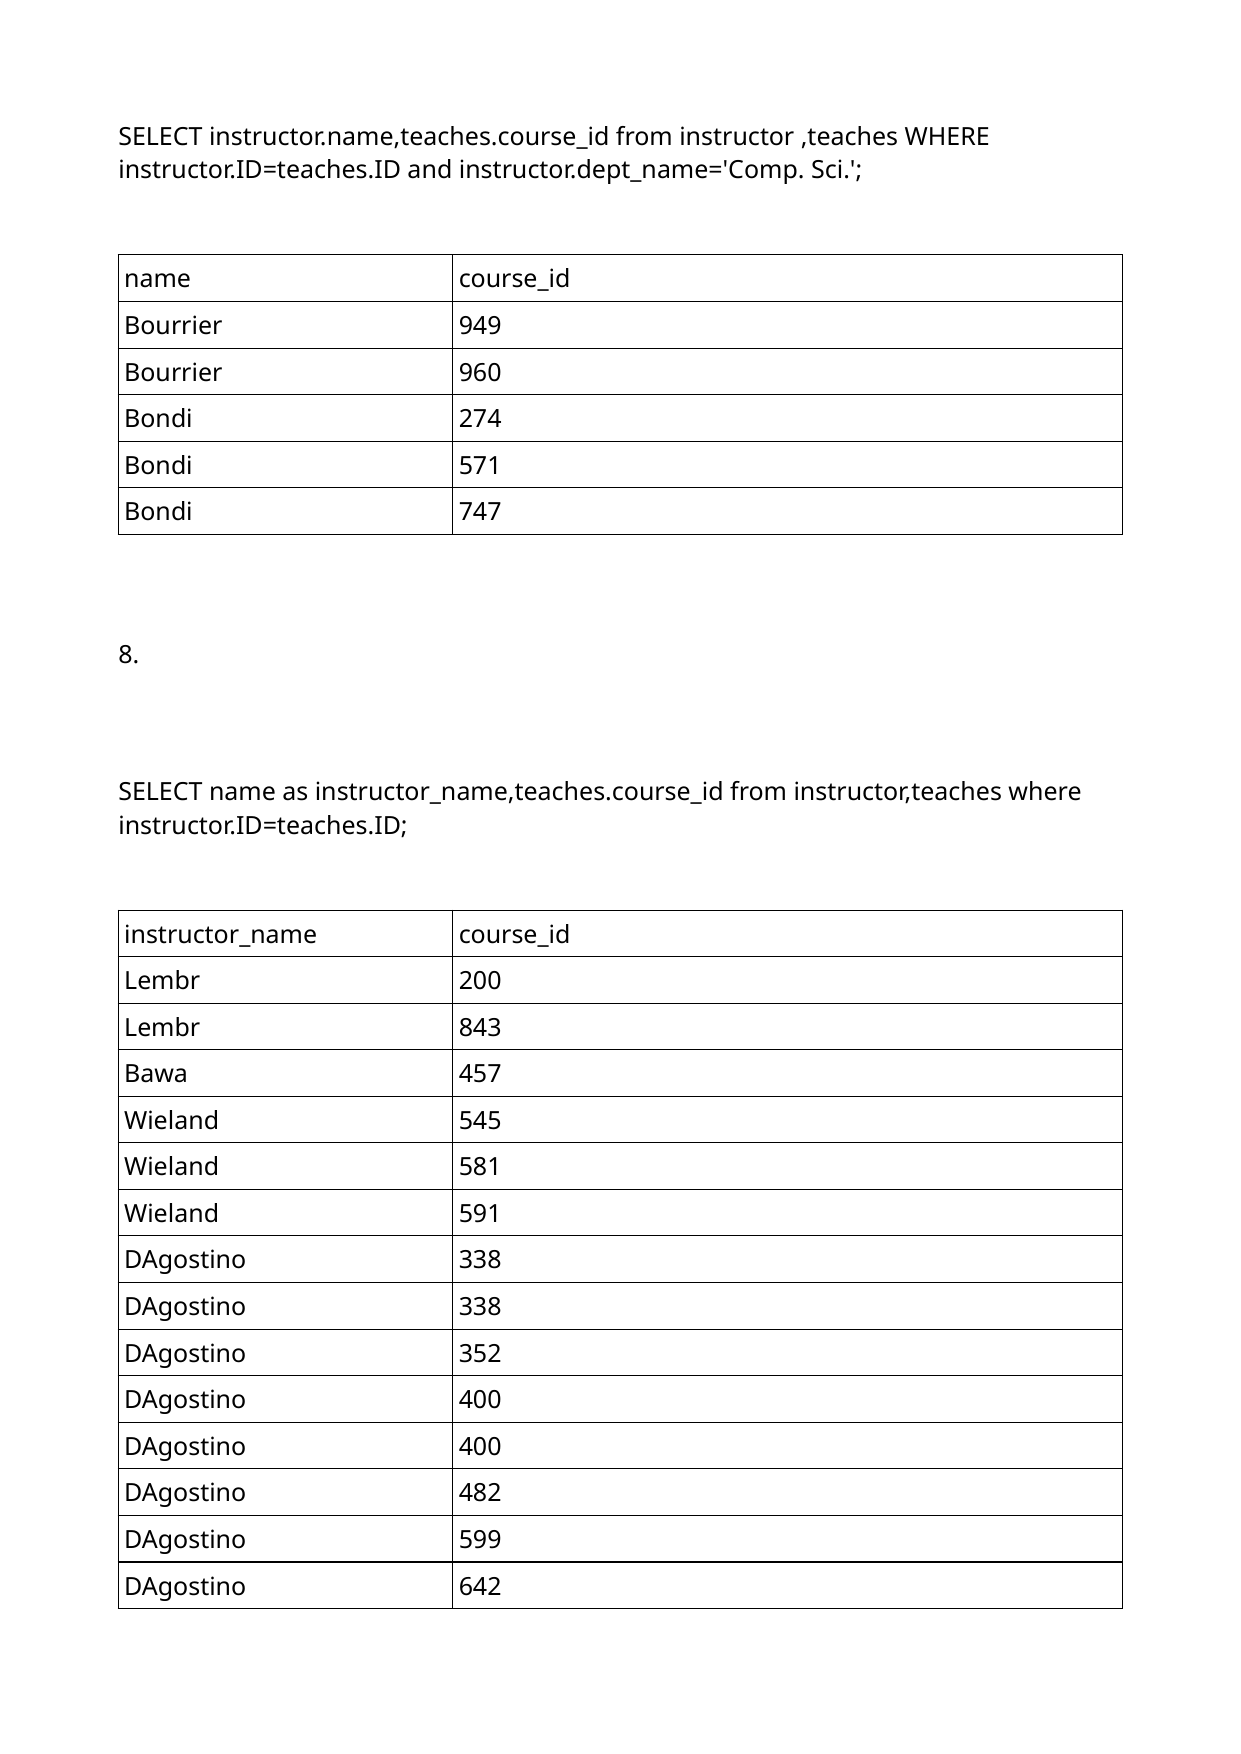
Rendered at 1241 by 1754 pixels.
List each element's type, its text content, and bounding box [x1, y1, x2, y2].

table_cell 960 [453, 349, 1122, 394]
table_cell 843 [453, 1004, 1122, 1049]
table_cell Bourrier [119, 302, 452, 347]
table_cell 581 [453, 1143, 1122, 1189]
table_cell Bawa [119, 1050, 452, 1096]
table_header course_id [453, 255, 1122, 301]
table_cell Bondi [119, 395, 452, 441]
table_header instructor_name [119, 911, 452, 956]
table_cell 642 [453, 1563, 1122, 1608]
text 8. [118, 637, 1122, 671]
table_cell DAgostino [119, 1283, 452, 1328]
text SELECT name as instructor_name,teaches.course_id from instructor,teaches where instructor.ID=teaches.ID; [118, 773, 1122, 841]
table_cell 400 [453, 1423, 1122, 1468]
table_cell Wieland [119, 1143, 452, 1189]
table_cell 599 [453, 1516, 1122, 1561]
table_cell Wieland [119, 1190, 452, 1235]
table_cell 400 [453, 1376, 1122, 1422]
table_cell DAgostino [119, 1376, 452, 1422]
table_cell DAgostino [119, 1236, 452, 1282]
table_cell DAgostino [119, 1563, 452, 1608]
table_cell 274 [453, 395, 1122, 441]
table_header course_id [453, 911, 1122, 956]
table_cell 571 [453, 442, 1122, 487]
table_cell 545 [453, 1097, 1122, 1142]
table_cell DAgostino [119, 1330, 452, 1375]
table_cell 747 [453, 488, 1122, 534]
table_cell Lembr [119, 957, 452, 1003]
table_cell Lembr [119, 1004, 452, 1049]
table_cell 949 [453, 302, 1122, 347]
table_cell 482 [453, 1469, 1122, 1515]
table_cell 457 [453, 1050, 1122, 1096]
table_cell Wieland [119, 1097, 452, 1142]
table_cell 200 [453, 957, 1122, 1003]
table_cell Bondi [119, 488, 452, 534]
table_header name [119, 255, 452, 301]
table_cell 352 [453, 1330, 1122, 1375]
table_cell DAgostino [119, 1516, 452, 1561]
table_cell Bourrier [119, 349, 452, 394]
table_cell 591 [453, 1190, 1122, 1235]
text SELECT instructor.name,teaches.course_id from instructor ,teaches WHERE instructor.ID=teaches.ID and instructor.dept_name='Comp. Sci.'; [118, 118, 1122, 186]
table_cell Bondi [119, 442, 452, 487]
table_cell DAgostino [119, 1469, 452, 1515]
table_cell 338 [453, 1283, 1122, 1328]
table_cell 338 [453, 1236, 1122, 1282]
table_cell DAgostino [119, 1423, 452, 1468]
